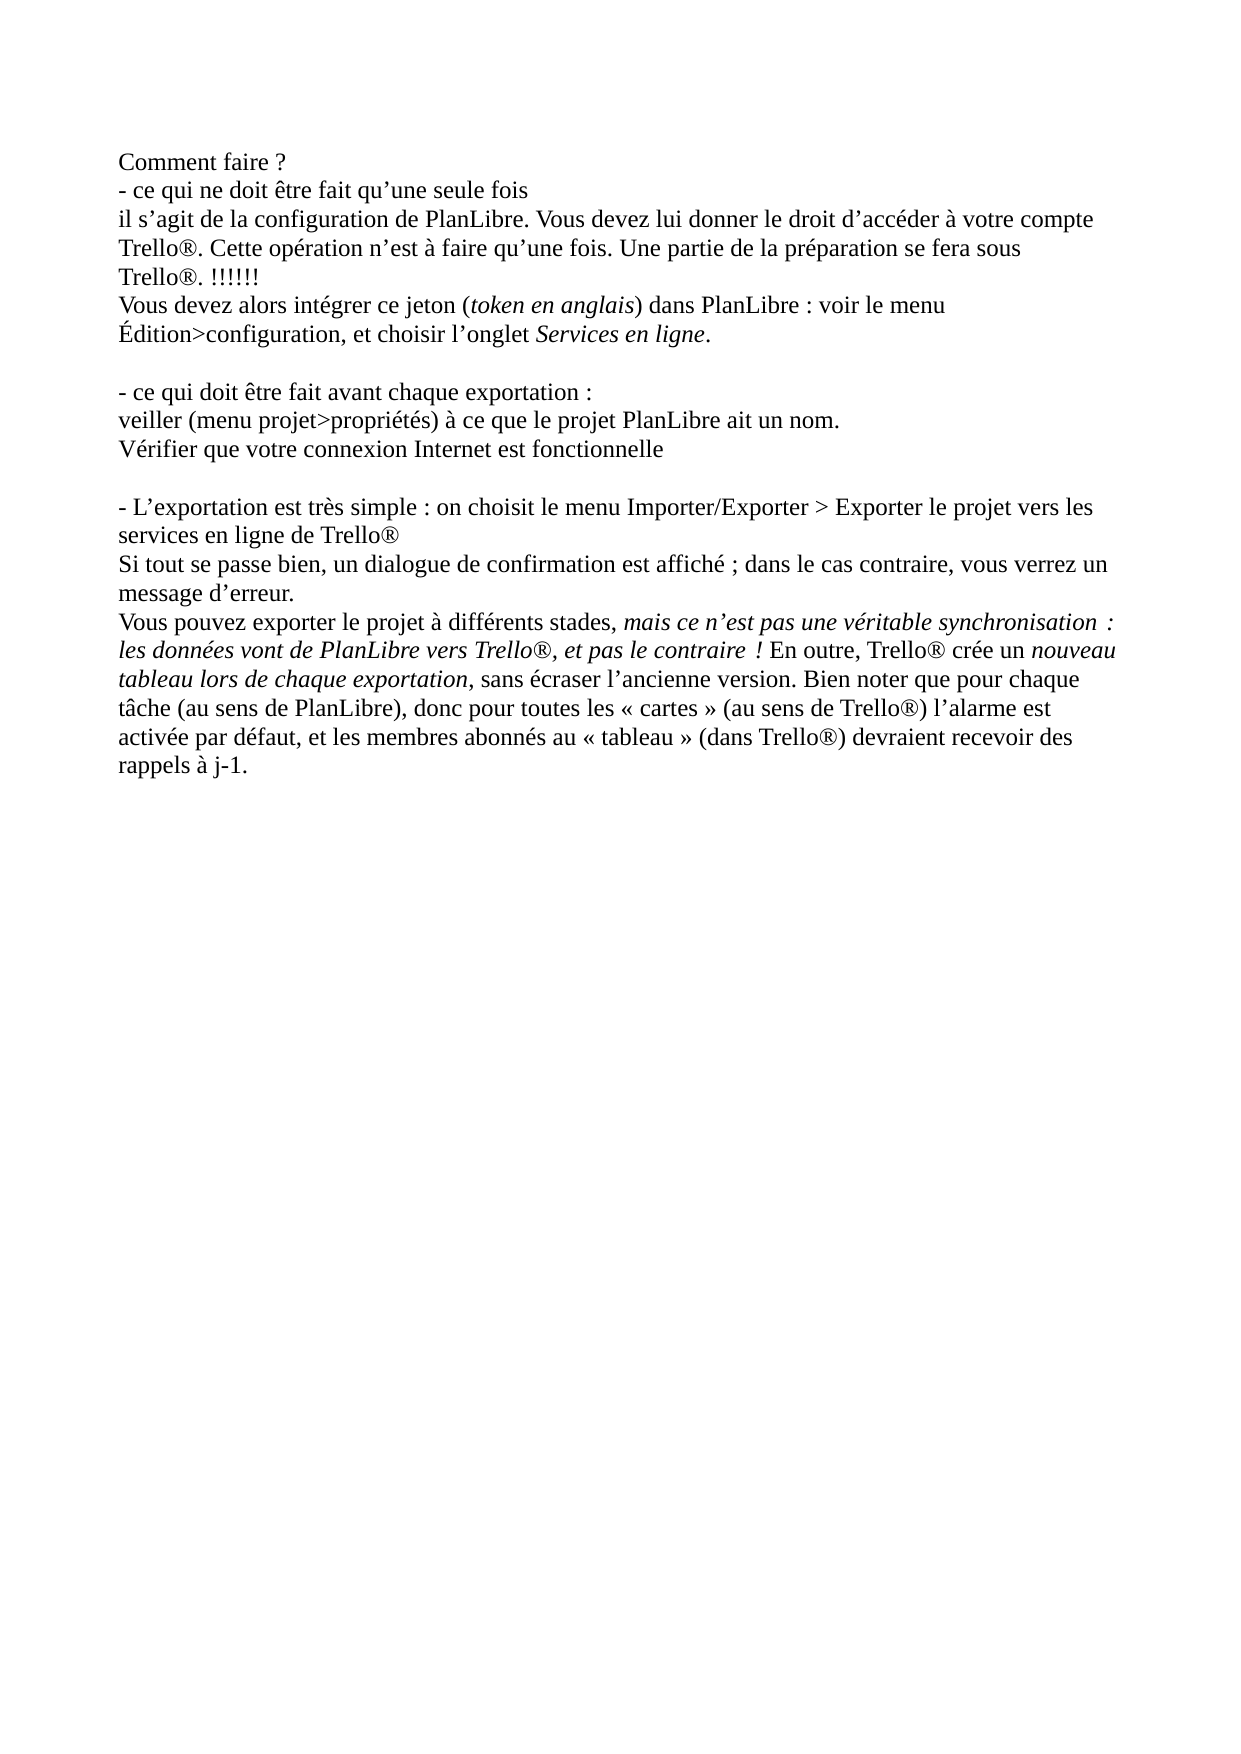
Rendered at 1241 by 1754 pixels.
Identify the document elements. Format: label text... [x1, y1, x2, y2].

text Vous devez alors intégrer ce jeton (token en anglais) dans PlanLibre : voir le menu Édition>configuration, et choisir l’onglet Services en ligne. [118, 291, 1122, 348]
text Si tout se passe bien, un dialogue de confirmation est affiché ; dans le cas contraire, vous verrez un message d’erreur. [118, 549, 1122, 607]
text - L’exportation est très simple : on choisit le menu Importer/Exporter > Exporter le projet vers les services en ligne de Trello® [118, 492, 1122, 549]
text Vérifier que votre connexion Internet est fonctionnelle [118, 434, 1122, 463]
text - ce qui doit être fait avant chaque exportation : [118, 377, 1122, 406]
text Comment faire ? [118, 147, 1122, 176]
text veiller (menu projet>propriétés) à ce que le projet PlanLibre ait un nom. [118, 406, 1122, 434]
text il s’agit de la configuration de PlanLibre. Vous devez lui donner le droit d’accéder à votre compte Trello®. Cette opération n’est à faire qu’une fois. Une partie de la préparation se fera sous Trello®. !!!!!! [118, 204, 1122, 291]
text Vous pouvez exporter le projet à différents stades, mais ce n’est pas une véritable synchronisation : les données vont de PlanLibre vers Trello®, et pas le contraire ! En outre, Trello® crée un nouveau tableau lors de chaque exportation, sans écraser l’ancienne version. Bien noter que pour chaque tâche (au sens de PlanLibre), donc pour toutes les « cartes » (au sens de Trello®) l’alarme est activée par défaut, et les membres abonnés au « tableau » (dans Trello®) devraient recevoir des rappels à j-1. [118, 607, 1122, 779]
text - ce qui ne doit être fait qu’une seule fois [118, 176, 1122, 204]
